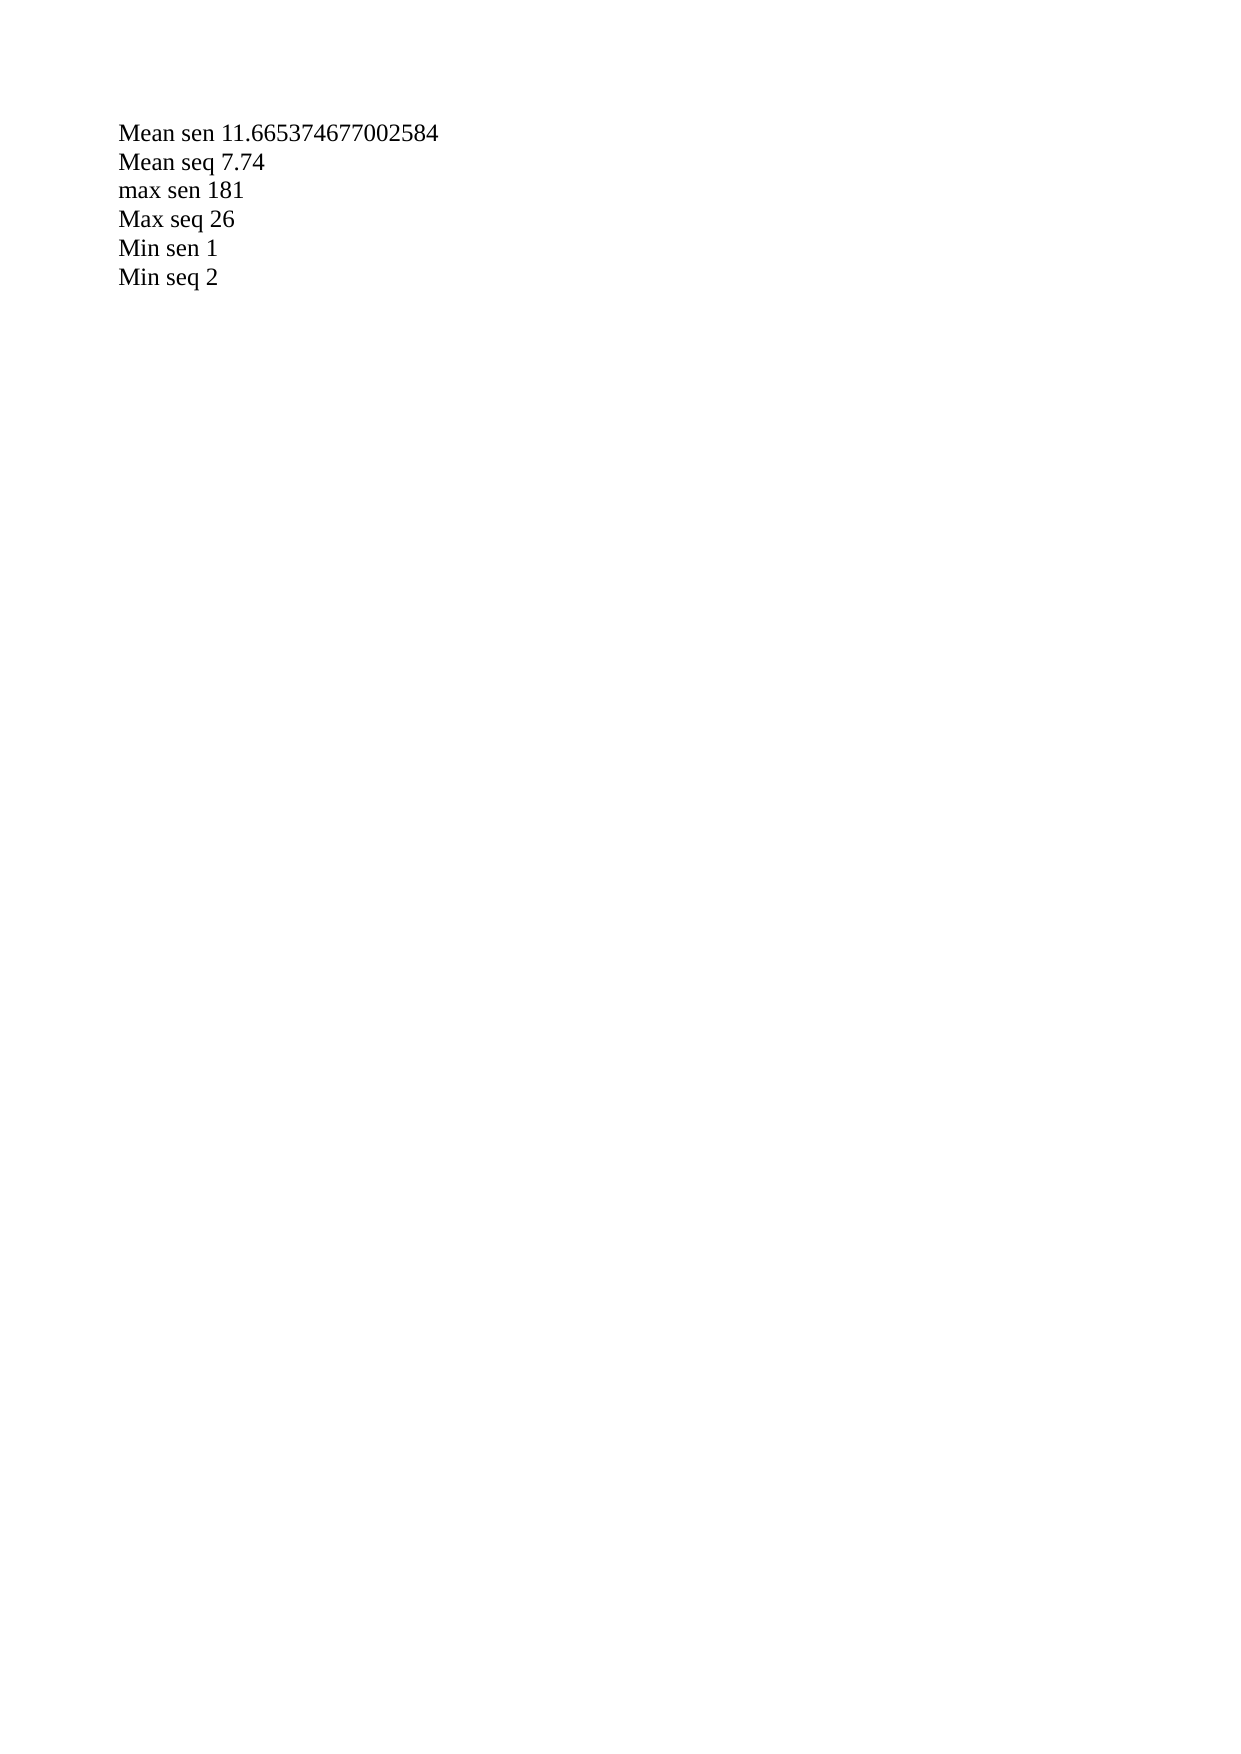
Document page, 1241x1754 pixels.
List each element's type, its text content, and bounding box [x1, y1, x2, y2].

text max sen 181 [118, 176, 1122, 204]
text Mean seq 7.74 [118, 147, 1122, 176]
text Max seq 26 [118, 204, 1122, 233]
text Mean sen 11.665374677002584 [118, 118, 1122, 147]
text Min sen 1 [118, 233, 1122, 262]
text Min seq 2 [118, 262, 1122, 291]
